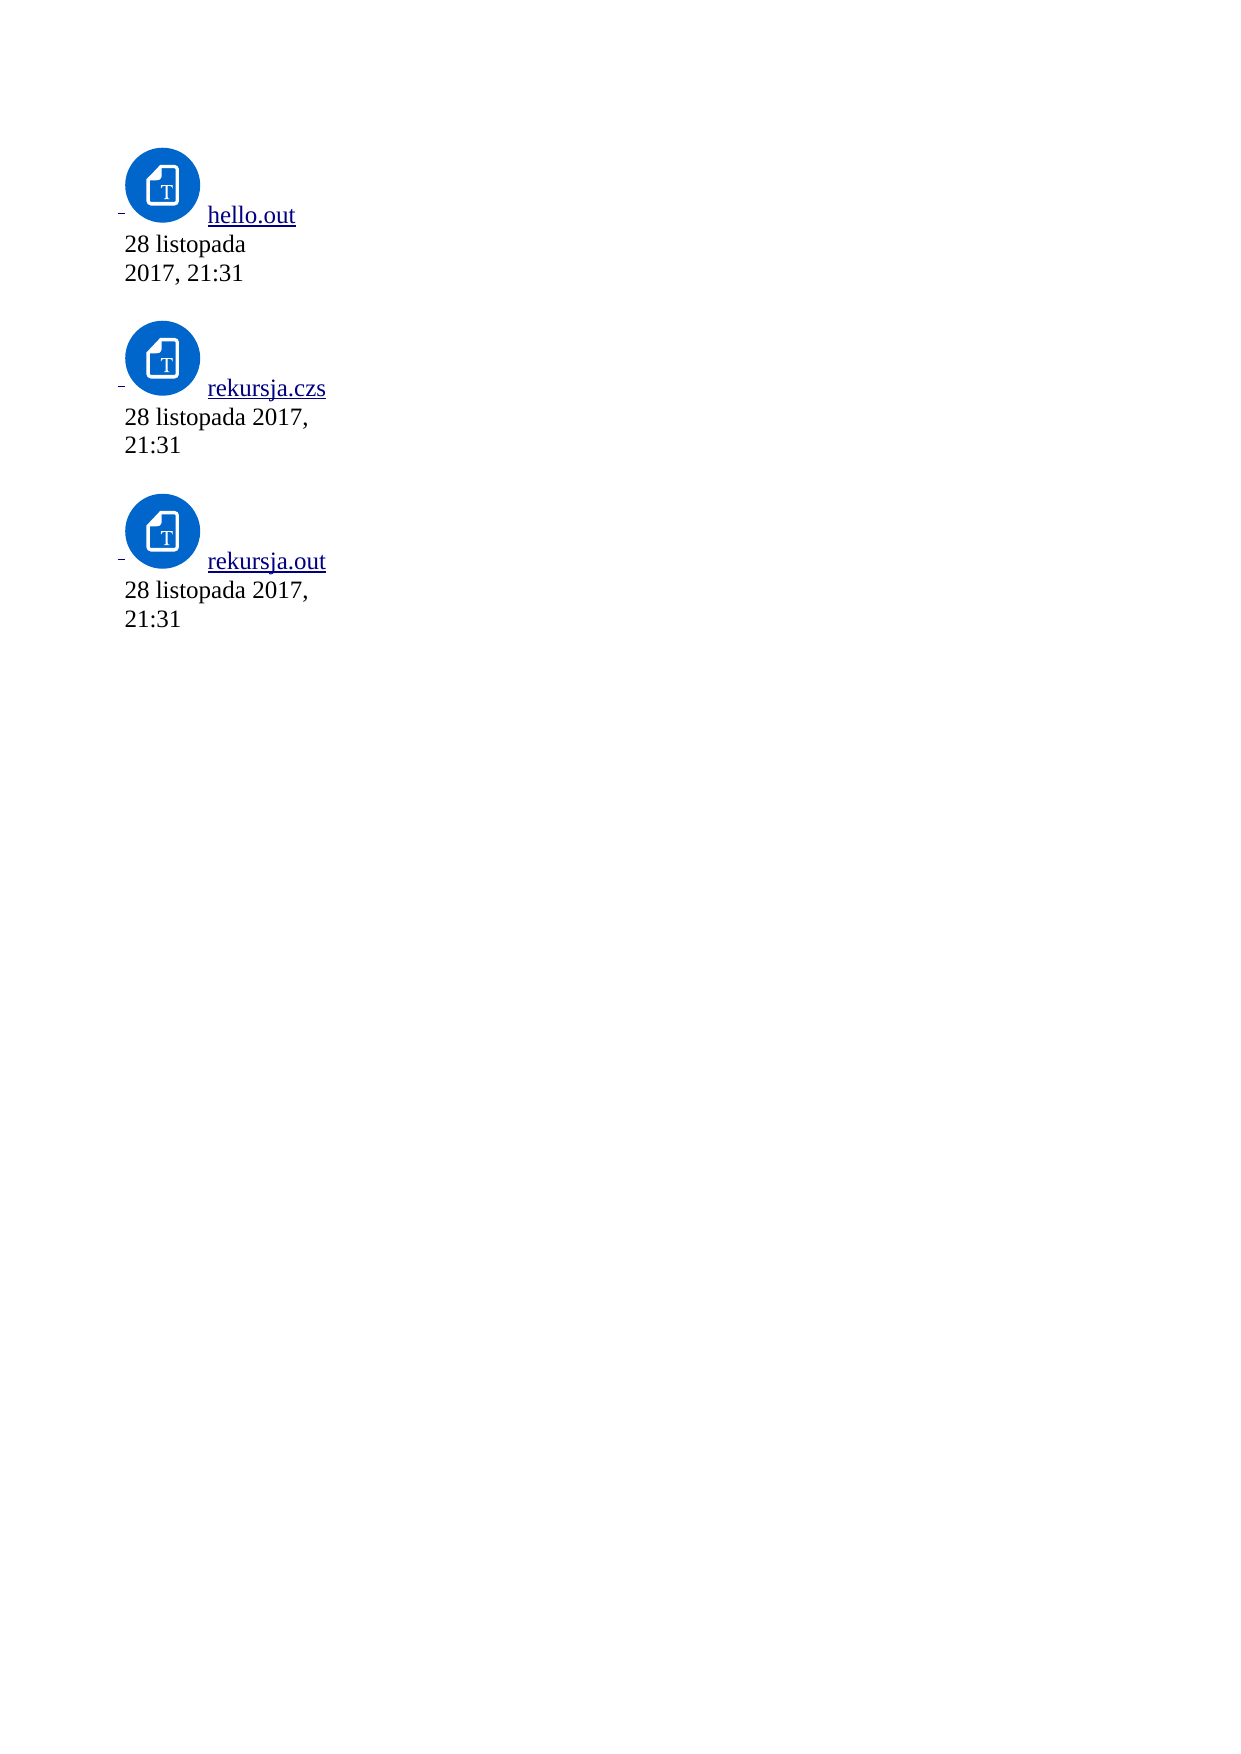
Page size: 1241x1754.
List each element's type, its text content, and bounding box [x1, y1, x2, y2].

table_header [118, 387, 124, 459]
table_header rekursja.czs 28 listopada 2017, 21:31 [124, 291, 334, 459]
table_header rekursja.out 28 listopada 2017, 21:31 [124, 464, 334, 632]
table_header [118, 560, 124, 632]
table_header hello.out 28 listopada 2017, 21:31 [124, 118, 303, 286]
table_header [118, 118, 124, 213]
table_header [118, 214, 124, 286]
table_header [118, 291, 124, 386]
table_header [118, 464, 124, 559]
